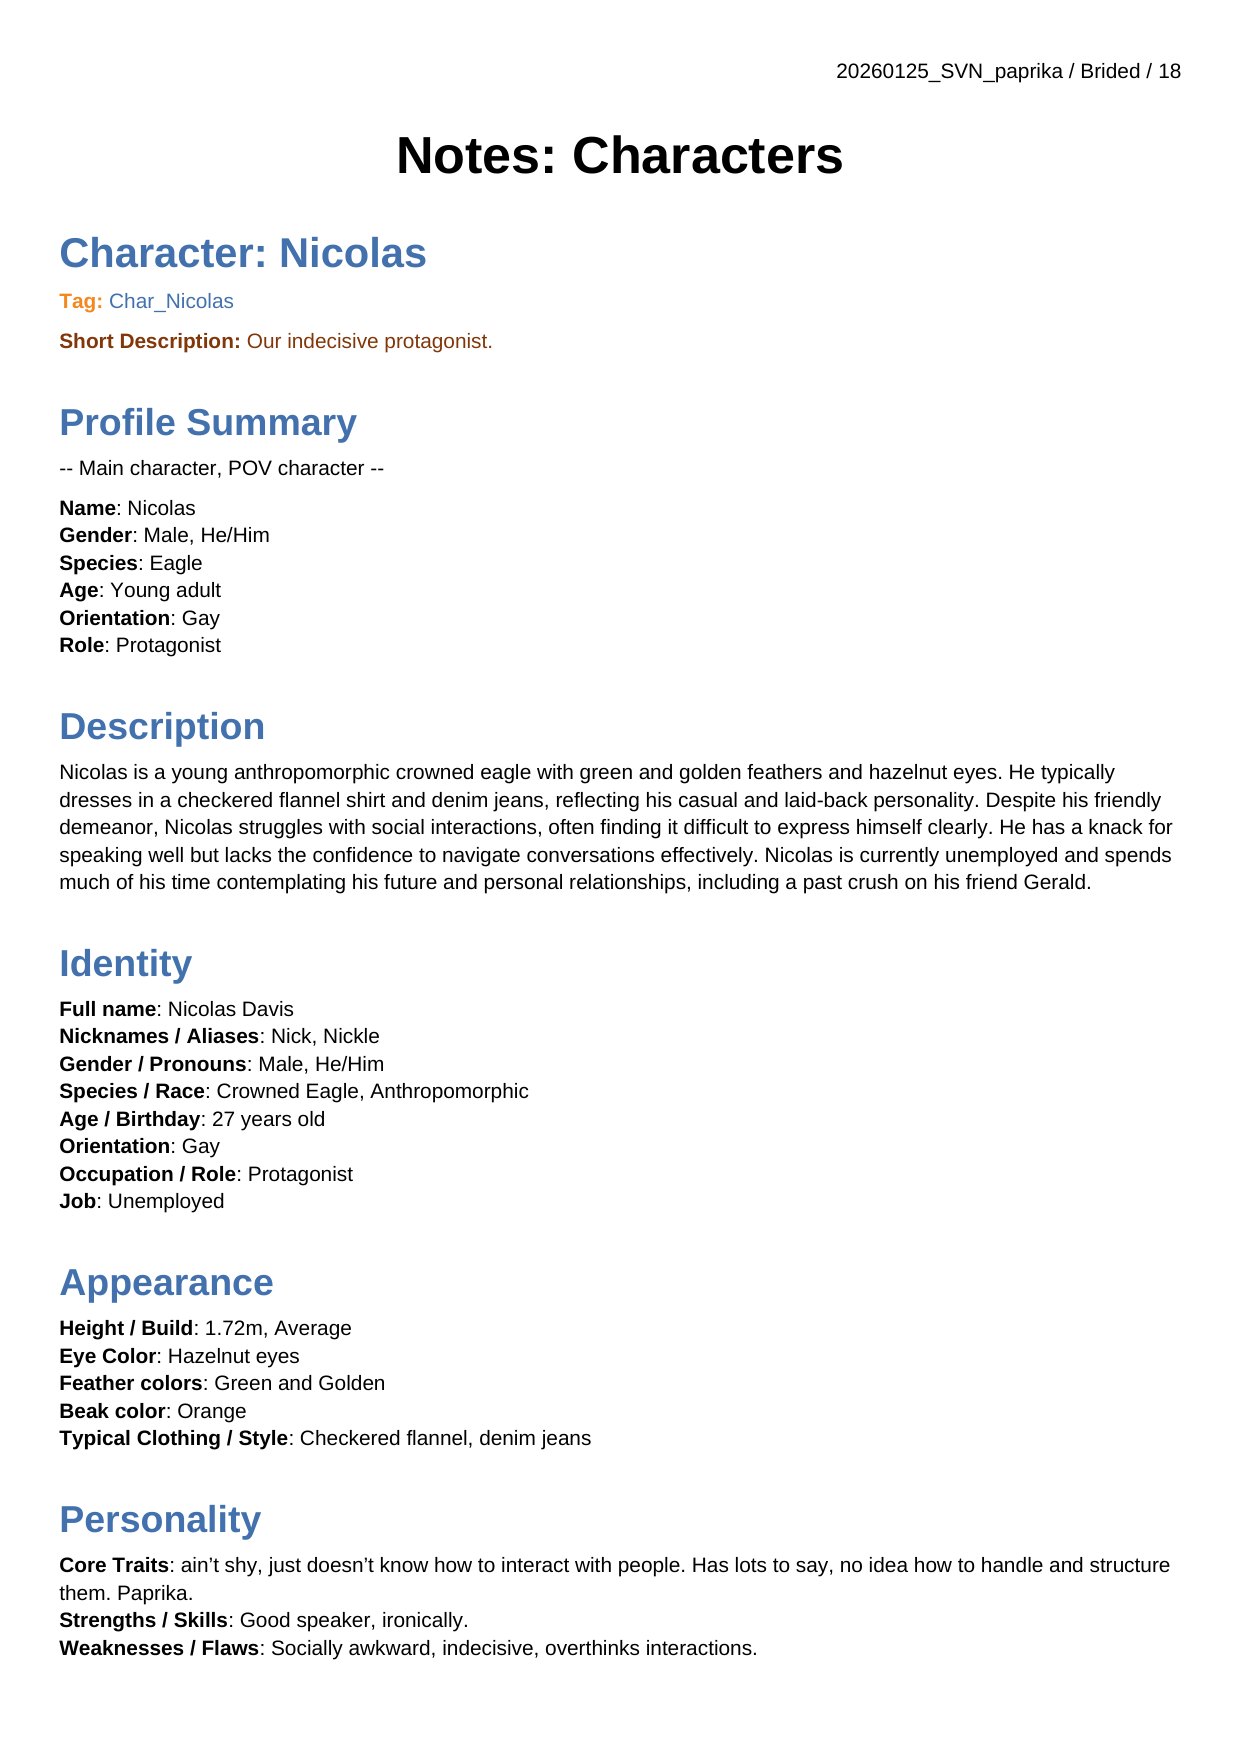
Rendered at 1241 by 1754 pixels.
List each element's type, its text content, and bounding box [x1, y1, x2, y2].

text Short Description: Our indecisive protagonist. [59, 329, 1181, 353]
subtitle Profile Summary [59, 400, 1181, 443]
text -- Main character, POV character -- [59, 456, 1181, 479]
text Nicolas is a young anthropomorphic crowned eagle with green and golden feathers and hazelnut eyes. He typically dresses in a checkered flannel shirt and denim jeans, reflecting his casual and laid-back personality. Despite his friendly demeanor, Nicolas struggles with social interactions, often finding it difficult to express himself clearly. He has a knack for speaking well but lacks the confidence to navigate conversations effectively. Nicolas is currently unemployed and spends much of his time contemplating his future and personal relationships, including a past crush on his friend Gerald. [59, 760, 1181, 894]
subtitle Identity [59, 941, 1181, 984]
subtitle Character: Nicolas [59, 228, 1181, 276]
subtitle Description [59, 704, 1181, 747]
text Name: Nicolas Gender: Male, He/Him Species: Eagle Age: Young adult Orientation: Gay Role: Protagonist [59, 496, 1181, 657]
text Height / Build: 1.72m, Average Eye Color: Hazelnut eyes Feather colors: Green and Golden Beak color: Orange Typical Clothing / Style: Checkered flannel, denim jeans [59, 1316, 1181, 1450]
text Tag: Char_Nicolas [59, 289, 1181, 313]
text Full name: Nicolas Davis Nicknames / Aliases: Nick, Nickle Gender / Pronouns: Male, He/Him Species / Race: Crowned Eagle, Anthropomorphic Age / Birthday: 27 years old Orientation: Gay Occupation / Role: Protagonist Job: Unemployed [59, 997, 1181, 1213]
subtitle Personality [59, 1497, 1181, 1541]
text Core Traits: ain’t shy, just doesn’t know how to interact with people. Has lots to say, no idea how to handle and structure them. Paprika. Strengths / Skills: Good speaker, ironically. Weaknesses / Flaws: Socially awkward, indecisive, overthinks interactions. [59, 1553, 1181, 1659]
title Notes: Characters [59, 125, 1181, 184]
subtitle Appearance [59, 1261, 1181, 1304]
